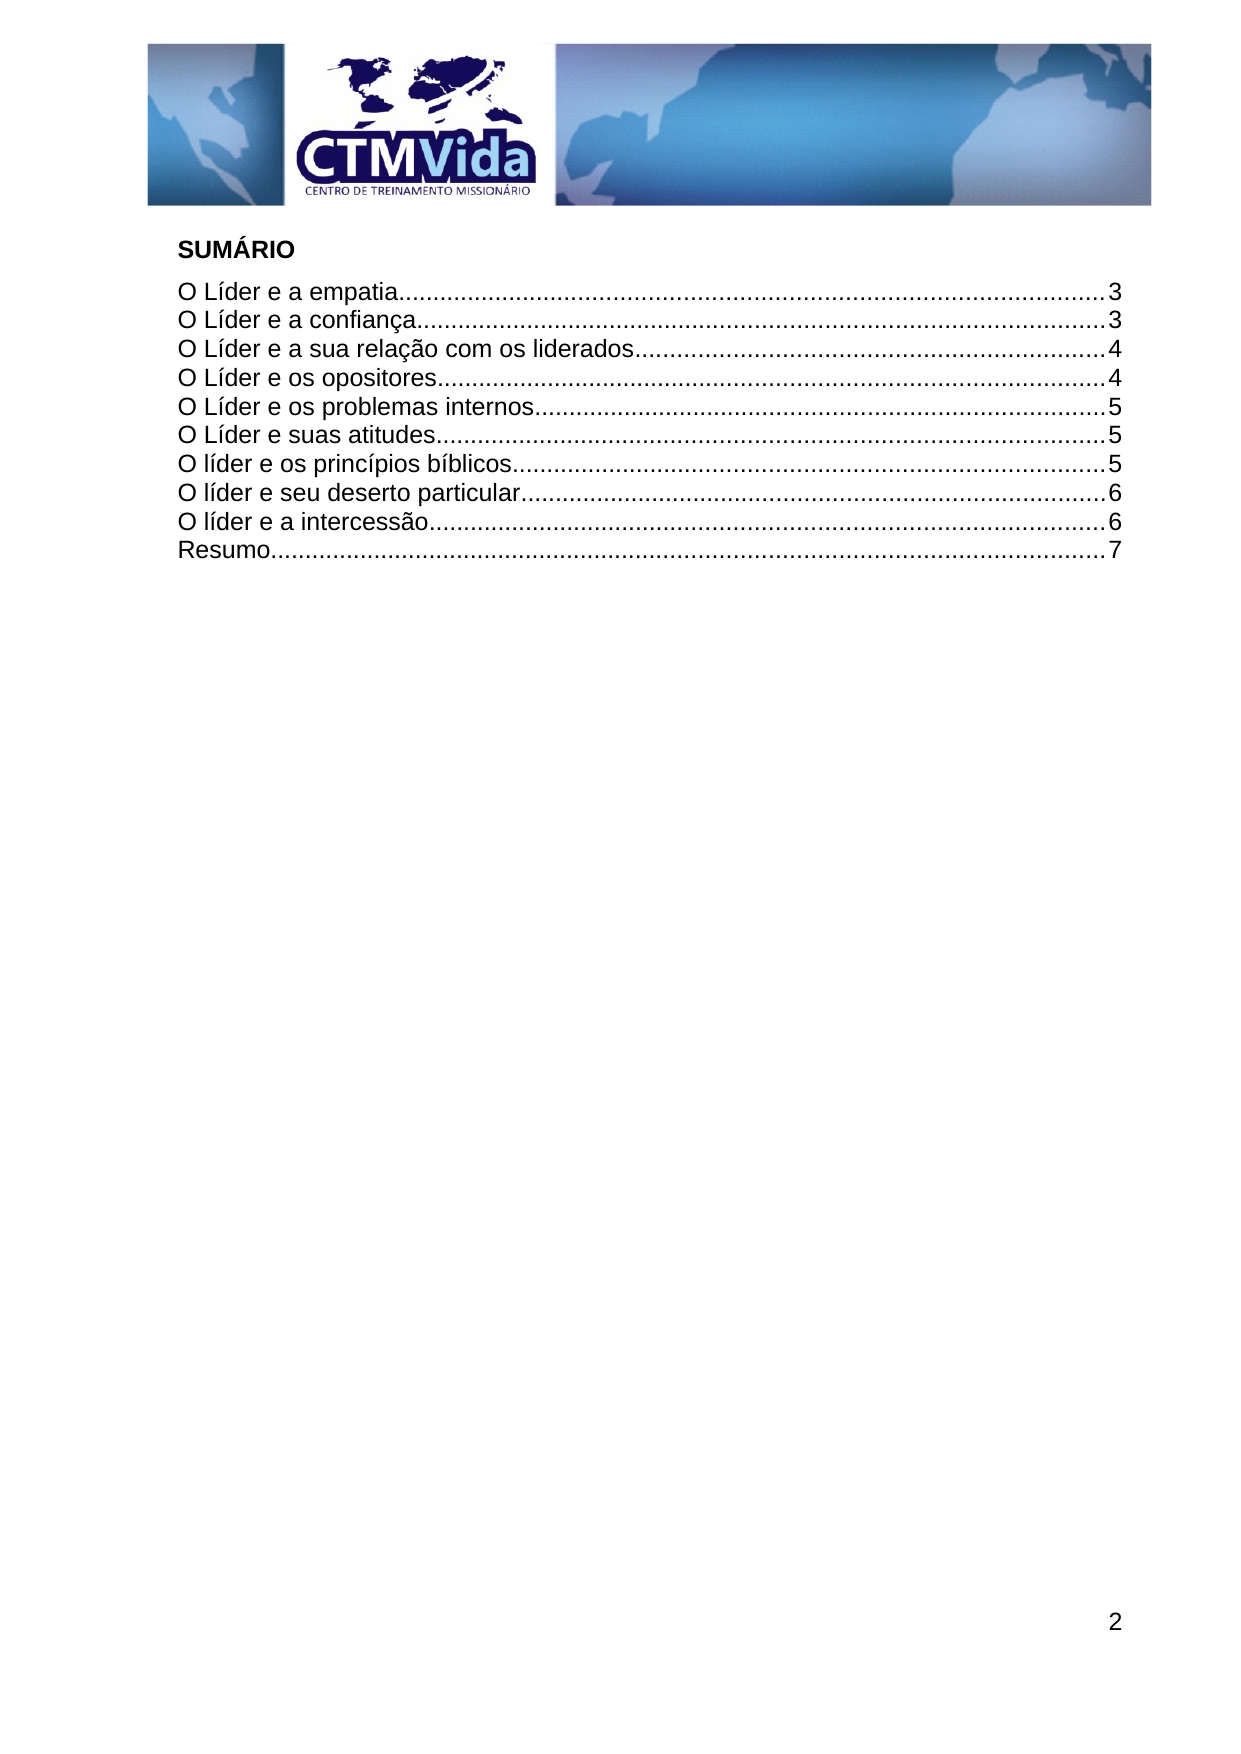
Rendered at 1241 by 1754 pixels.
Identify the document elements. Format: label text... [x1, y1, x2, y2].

text O Líder e a confiança 3 [177, 305, 1122, 334]
text O líder e os princípios bíblicos 5 [177, 449, 1122, 478]
subtitle Sumário [177, 235, 1122, 264]
text O líder e seu deserto particular 6 [177, 478, 1122, 507]
picture [147, 43, 1152, 206]
text O Líder e a sua relação com os liderados 4 [177, 334, 1122, 363]
text O Líder e a empatia 3 [177, 277, 1122, 305]
text O Líder e os problemas internos 5 [177, 392, 1122, 420]
text Resumo 7 [177, 535, 1122, 564]
text O líder e a intercessão 6 [177, 507, 1122, 535]
text O Líder e os opositores 4 [177, 363, 1122, 392]
text O Líder e suas atitudes 5 [177, 420, 1122, 449]
